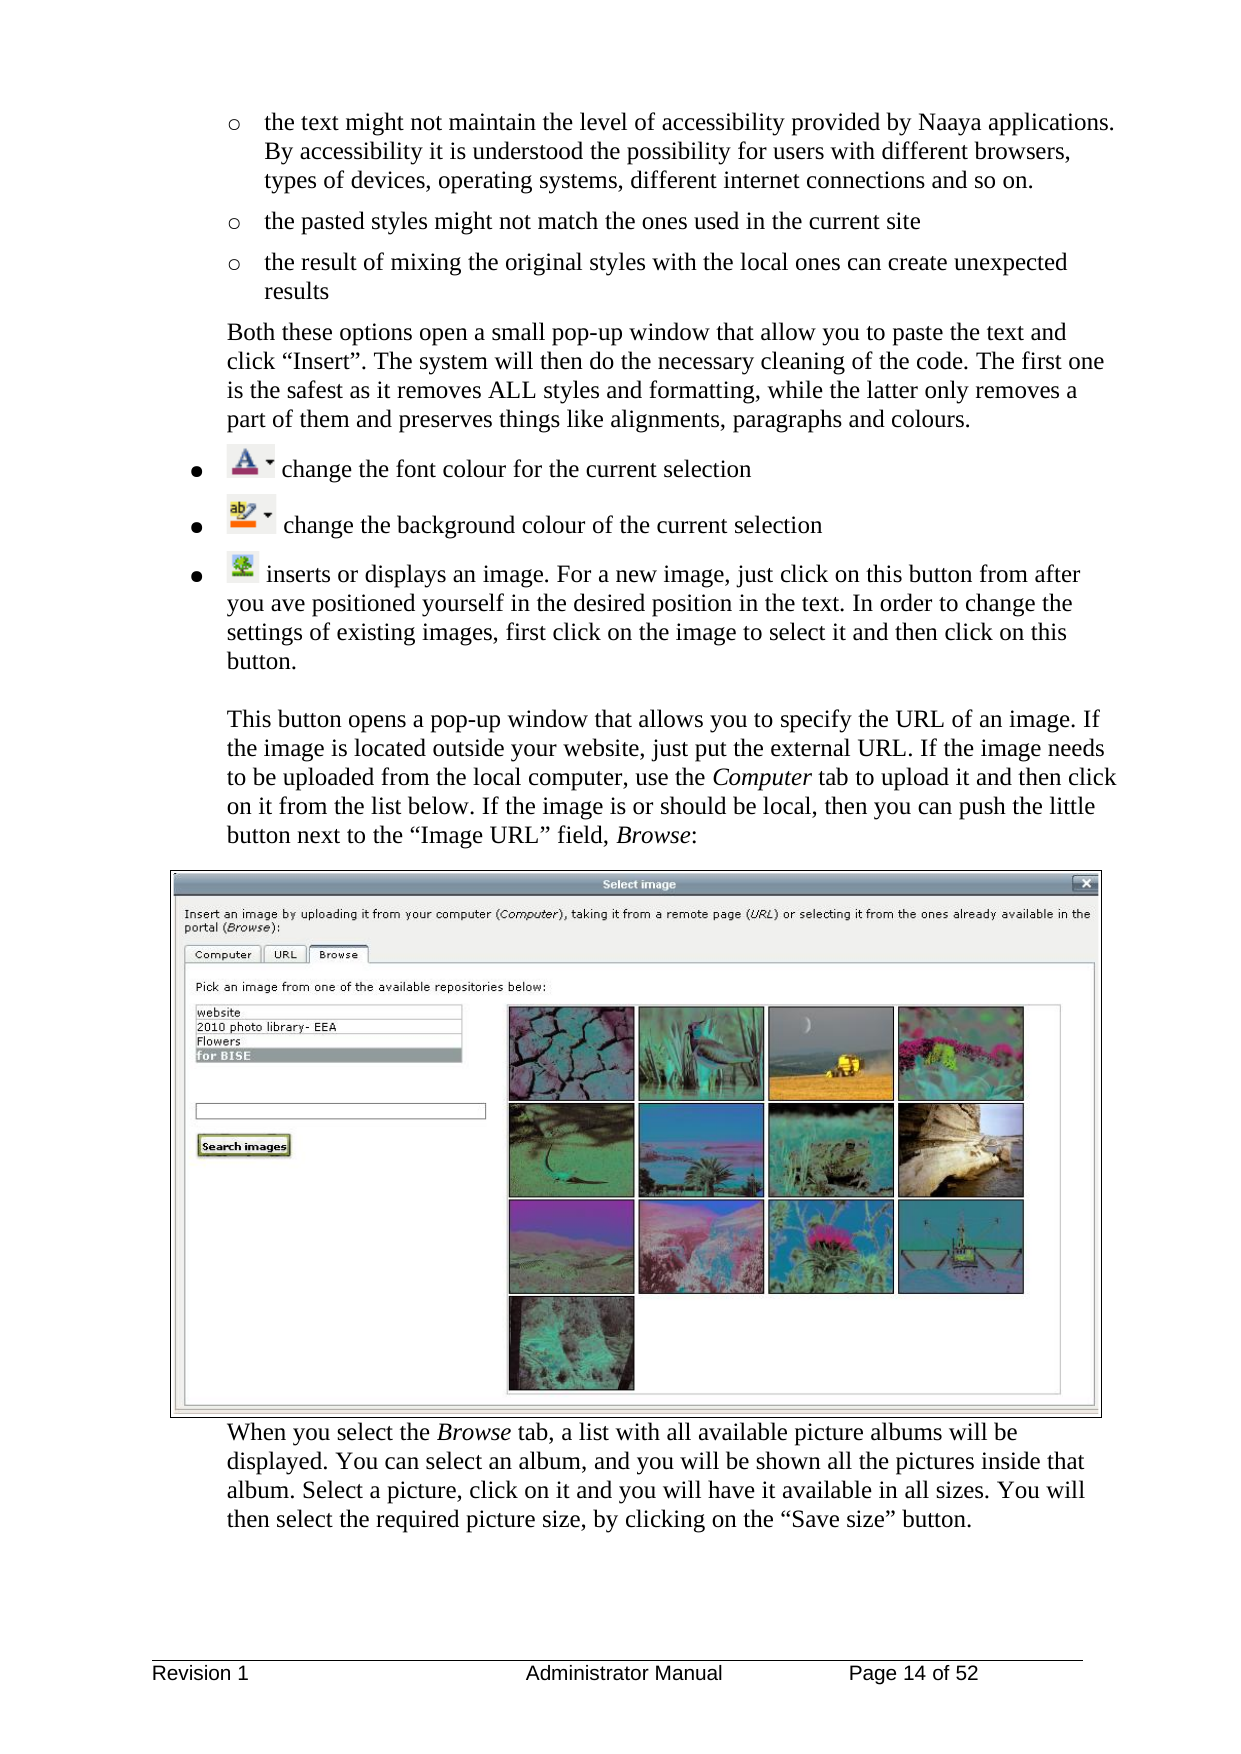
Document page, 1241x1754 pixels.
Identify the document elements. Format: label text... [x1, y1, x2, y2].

list Both these options open a small pop-up window that allow you to paste the text and click “Insert”. The system will then do the necessary cleaning of the code. The first one is the safest as it removes ALL styles and formatting, while the latter only removes a part of them and preserves things like alignments, paragraphs and colours. [189, 317, 1120, 433]
picture [226, 551, 260, 583]
list change the font colour for the current selection [189, 444, 1120, 483]
list change the background colour of the current selection [189, 495, 1120, 539]
picture [226, 444, 275, 478]
list [171, 871, 1101, 1417]
picture [173, 873, 1099, 1414]
list the result of mixing the original styles with the local ones can create unexpected results [227, 247, 1120, 305]
list the text might not maintain the level of accessibility provided by Naaya applications. By accessibility it is understood the possibility for users with different browsers, types of devices, operating systems, different internet connections and so on. [227, 107, 1120, 194]
list When you select the Browse tab, a list with all available picture albums will be displayed. You can select an album, and you will be shown all the pictures inside that album. Select a picture, click on it and you will have it available in all sizes. You will then select the required picture size, by clicking on the “Save size” button. [189, 861, 1120, 1533]
picture [226, 494, 277, 534]
list inserts or displays an image. For a new image, just click on this button from after you ave positioned yourself in the desired position in the text. In order to change the settings of existing images, first click on the image to select it and then click on this button. This button opens a pop-up window that allows you to specify the URL of an image. If the image is located outside your website, just put the external URL. If the image needs to be uploaded from the local computer, use the Computer tab to upload it and then click on it from the list below. If the image is or should be local, then you can push the little button next to the “Image URL” field, Browse: [189, 551, 1120, 849]
list the pasted styles might not match the ones used in the current site [227, 206, 1120, 235]
